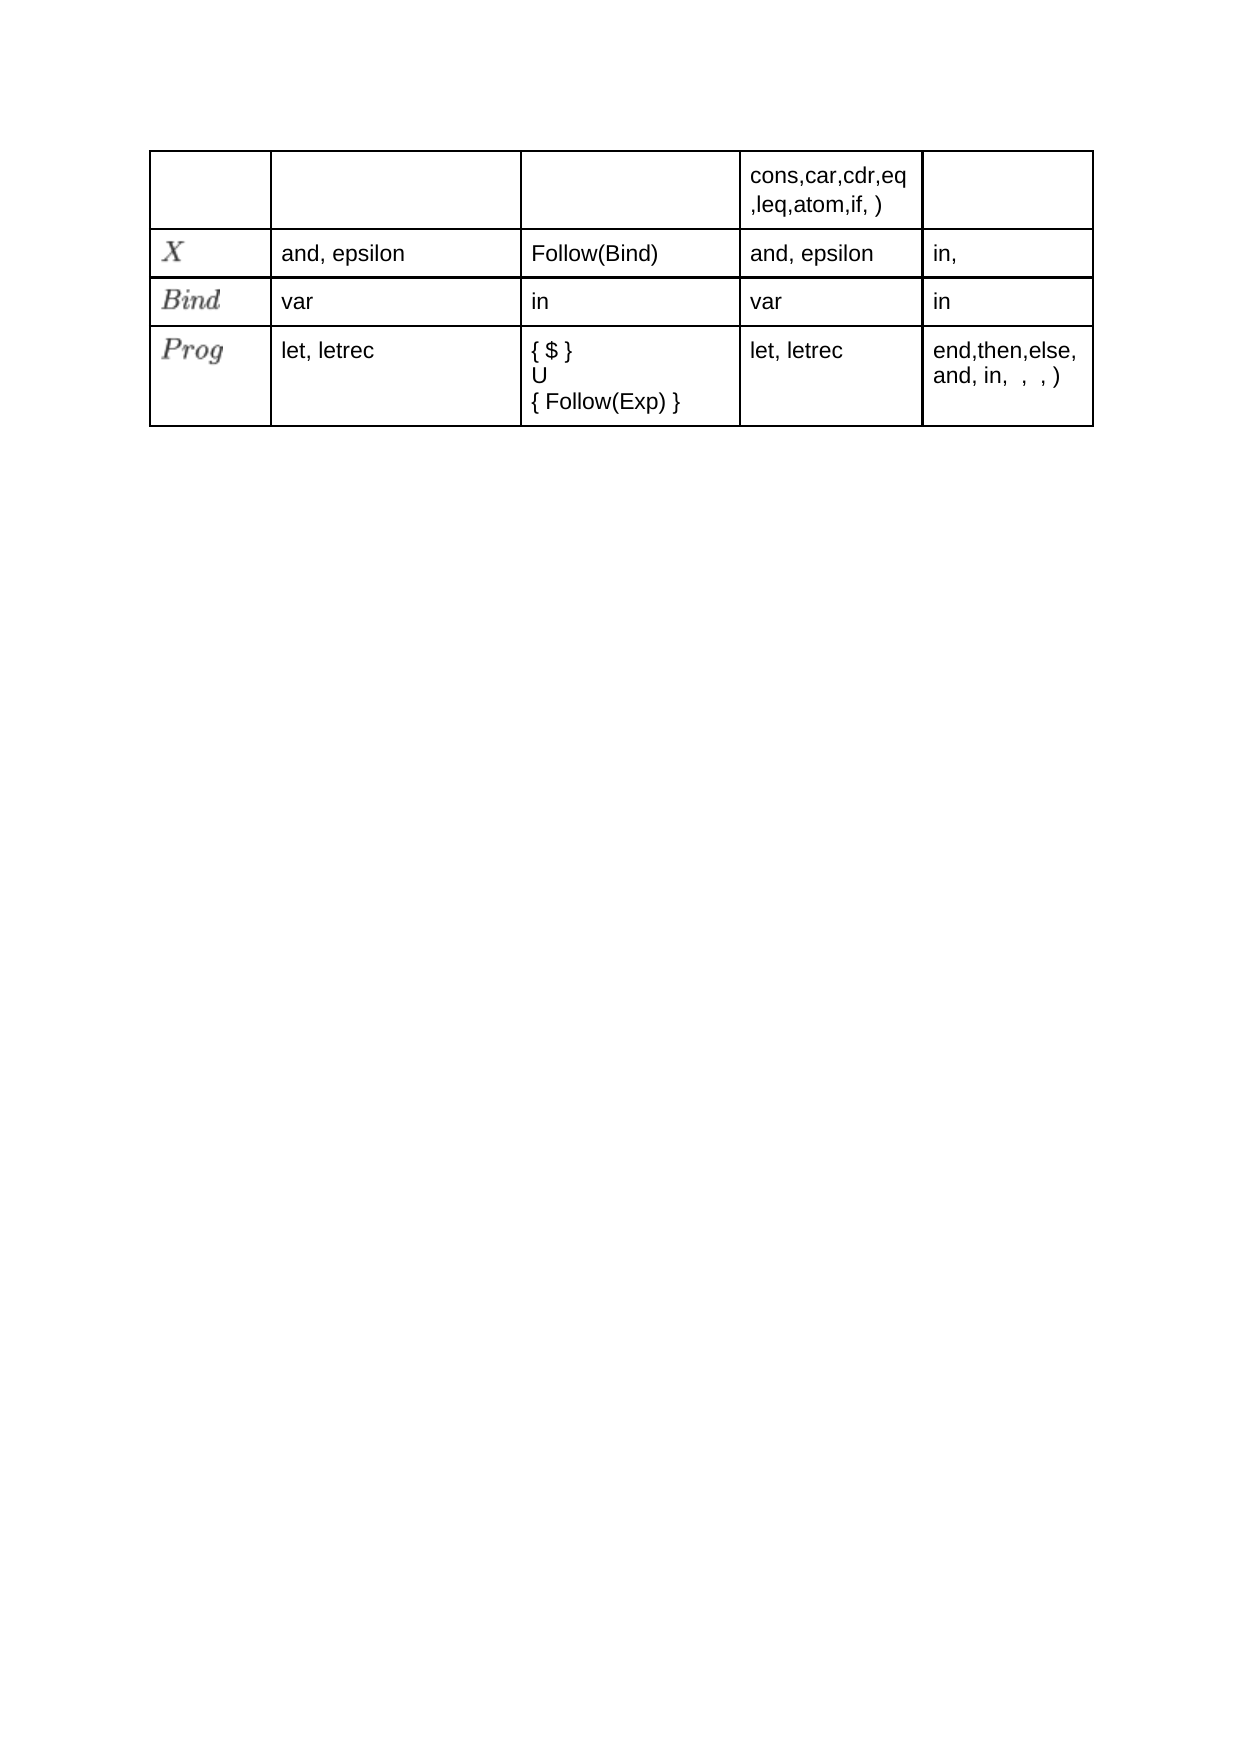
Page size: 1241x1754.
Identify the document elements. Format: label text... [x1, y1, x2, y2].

table_cell [151, 152, 270, 228]
table_cell let, letrec [741, 327, 921, 425]
table_cell and, epsilon [272, 230, 520, 276]
table_cell let, letrec [272, 327, 520, 425]
table_cell end,then,else, and, in, , , ) [924, 327, 1092, 425]
table_cell [272, 152, 520, 228]
table_cell var [741, 279, 921, 325]
table_cell in [924, 279, 1092, 325]
table_cell [151, 327, 270, 425]
table_cell in [522, 279, 739, 325]
table_cell Follow(Bind) [522, 230, 739, 276]
table_cell [151, 230, 270, 276]
picture [160, 288, 220, 311]
table_cell var [272, 279, 520, 325]
table_cell in, [924, 230, 1092, 276]
table_cell and, epsilon [741, 230, 921, 276]
picture [160, 337, 223, 366]
table_cell [151, 279, 270, 325]
table_cell cons,car,cdr,eq,leq,atom,if, ) [741, 152, 921, 228]
picture [160, 240, 186, 263]
table_cell [522, 152, 739, 228]
table_cell { $ } U { Follow(Exp) } [522, 327, 739, 425]
table_cell [924, 152, 1092, 228]
